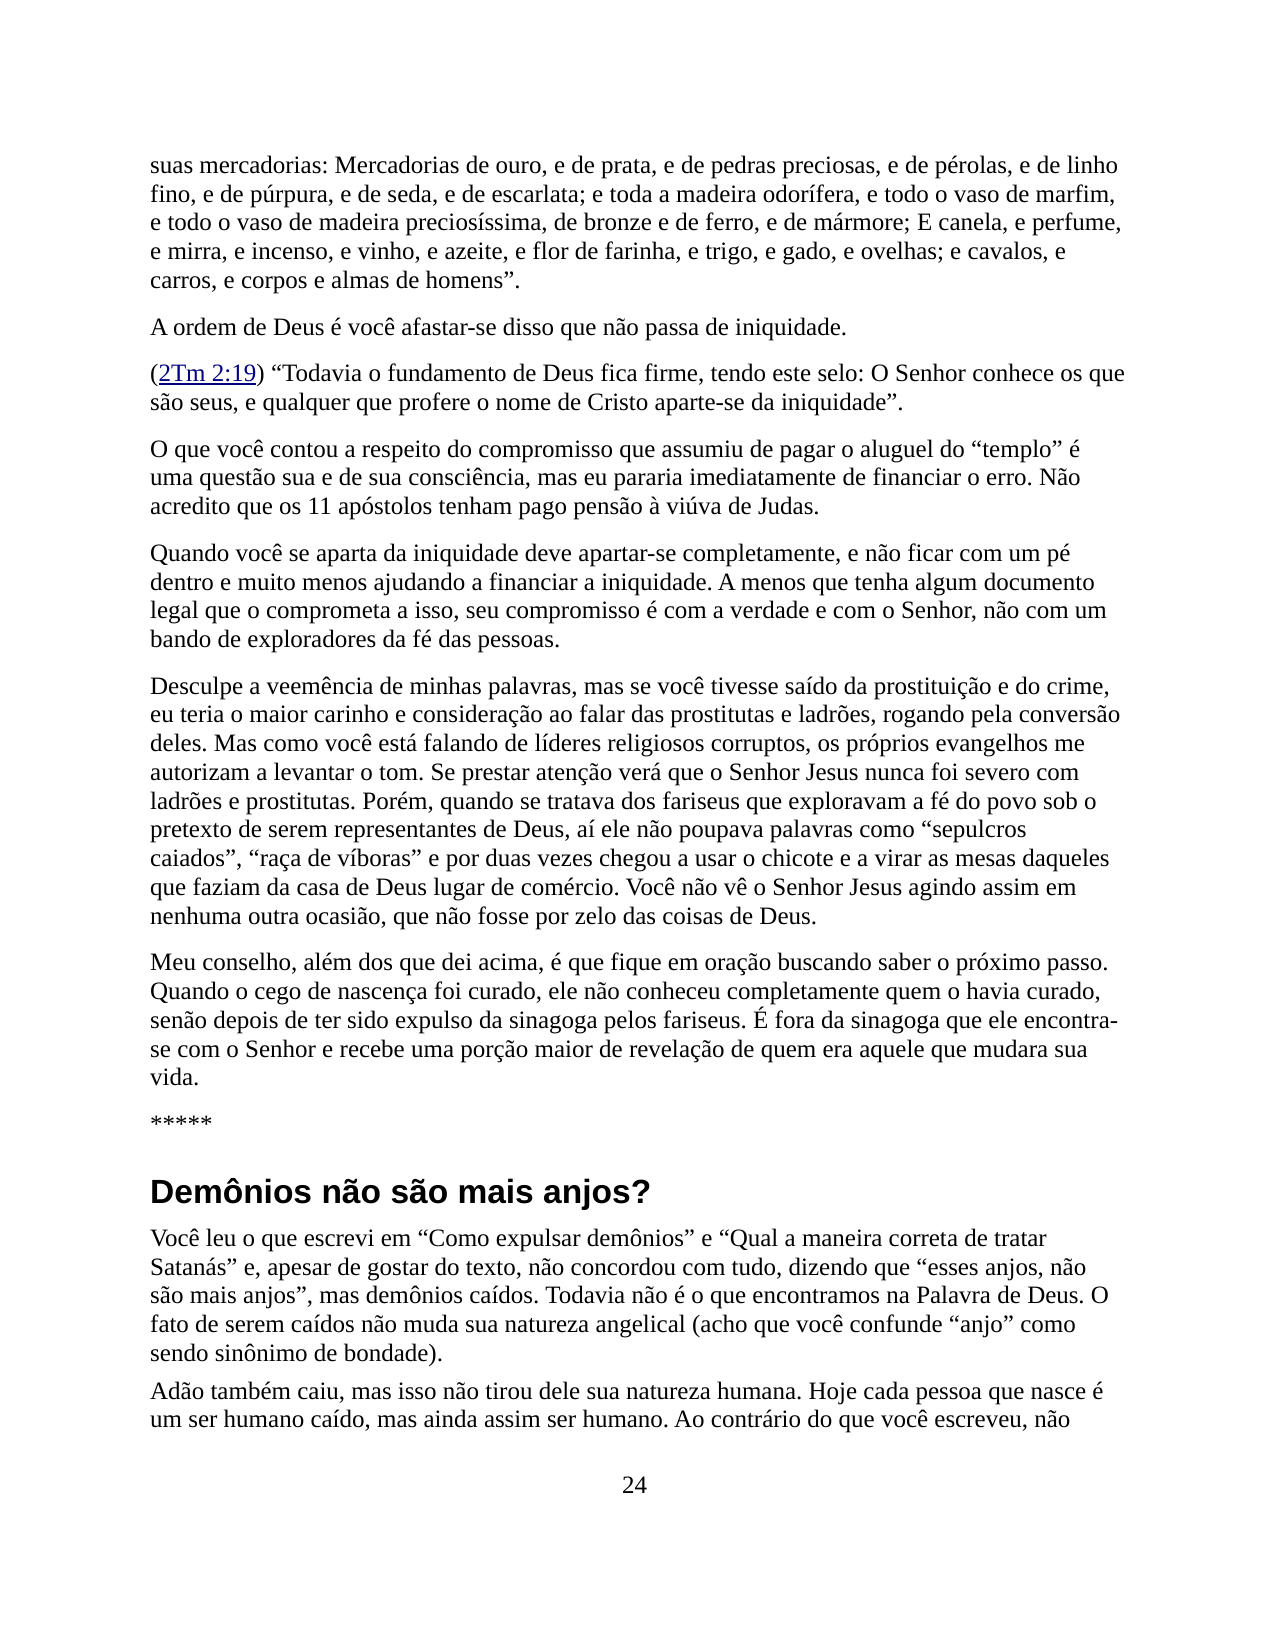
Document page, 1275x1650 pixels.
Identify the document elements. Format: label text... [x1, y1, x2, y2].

text A ordem de Deus é você afastar-se disso que não passa de iniquidade. [150, 312, 1125, 340]
text ***** [150, 1109, 1125, 1138]
text (2Tm 2:19) “Todavia o fundamento de Deus fica firme, tendo este selo: O Senhor conhece os que são seus, e qualquer que profere o nome de Cristo aparte-se da iniquidade”. [150, 358, 1125, 416]
text Adão também caiu, mas isso não tirou dele sua natureza humana. Hoje cada pessoa que nasce é um ser humano caído, mas ainda assim ser humano. Ao contrário do que você escreveu, não [150, 1376, 1125, 1433]
subtitle Demônios não são mais anjos? [150, 1172, 1125, 1211]
text O que você contou a respeito do compromisso que assumiu de pagar o aluguel do “templo” é uma questão sua e de sua consciência, mas eu pararia imediatamente de financiar o erro. Não acredito que os 11 apóstolos tenham pago pensão à viúva de Judas. [150, 434, 1125, 520]
text Meu conselho, além dos que dei acima, é que fique em oração buscando saber o próximo passo. Quando o cego de nascença foi curado, ele não conheceu completamente quem o havia curado, senão depois de ter sido expulso da sinagoga pelos fariseus. É fora da sinagoga que ele encontra-se com o Senhor e recebe uma porção maior de revelação de quem era aquele que mudara sua vida. [150, 947, 1125, 1091]
text Quando você se aparta da iniquidade deve apartar-se completamente, e não ficar com um pé dentro e muito menos ajudando a financiar a iniquidade. A menos que tenha algum documento legal que o comprometa a isso, seu compromisso é com a verdade e com o Senhor, não com um bando de exploradores da fé das pessoas. [150, 538, 1125, 653]
text Desculpe a veemência de minhas palavras, mas se você tivesse saído da prostituição e do crime, eu teria o maior carinho e consideração ao falar das prostitutas e ladrões, rogando pela conversão deles. Mas como você está falando de líderes religiosos corruptos, os próprios evangelhos me autorizam a levantar o tom. Se prestar atenção verá que o Senhor Jesus nunca foi severo com ladrões e prostitutas. Porém, quando se tratava dos fariseus que exploravam a fé do povo sob o pretexto de serem representantes de Deus, aí ele não poupava palavras como “sepulcros caiados”, “raça de víboras” e por duas vezes chegou a usar o chicote e a virar as mesas daqueles que faziam da casa de Deus lugar de comércio. Você não vê o Senhor Jesus agindo assim em nenhuma outra ocasião, que não fosse por zelo das coisas de Deus. [150, 671, 1125, 929]
text Você leu o que escrevi em “Como expulsar demônios” e “Qual a maneira correta de tratar Satanás” e, apesar de gostar do texto, não concordou com tudo, dizendo que “esses anjos, não são mais anjos”, mas demônios caídos. Todavia não é o que encontramos na Palavra de Deus. O fato de serem caídos não muda sua natureza angelical (acho que você confunde “anjo” como sendo sinônimo de bondade). [150, 1223, 1125, 1367]
text suas mercadorias: Mercadorias de ouro, e de prata, e de pedras preciosas, e de pérolas, e de linho fino, e de púrpura, e de seda, e de escarlata; e toda a madeira odorífera, e todo o vaso de marfim, e todo o vaso de madeira preciosíssima, de bronze e de ferro, e de mármore; E canela, e perfume, e mirra, e incenso, e vinho, e azeite, e flor de farinha, e trigo, e gado, e ovelhas; e cavalos, e carros, e corpos e almas de homens”. [150, 150, 1125, 294]
